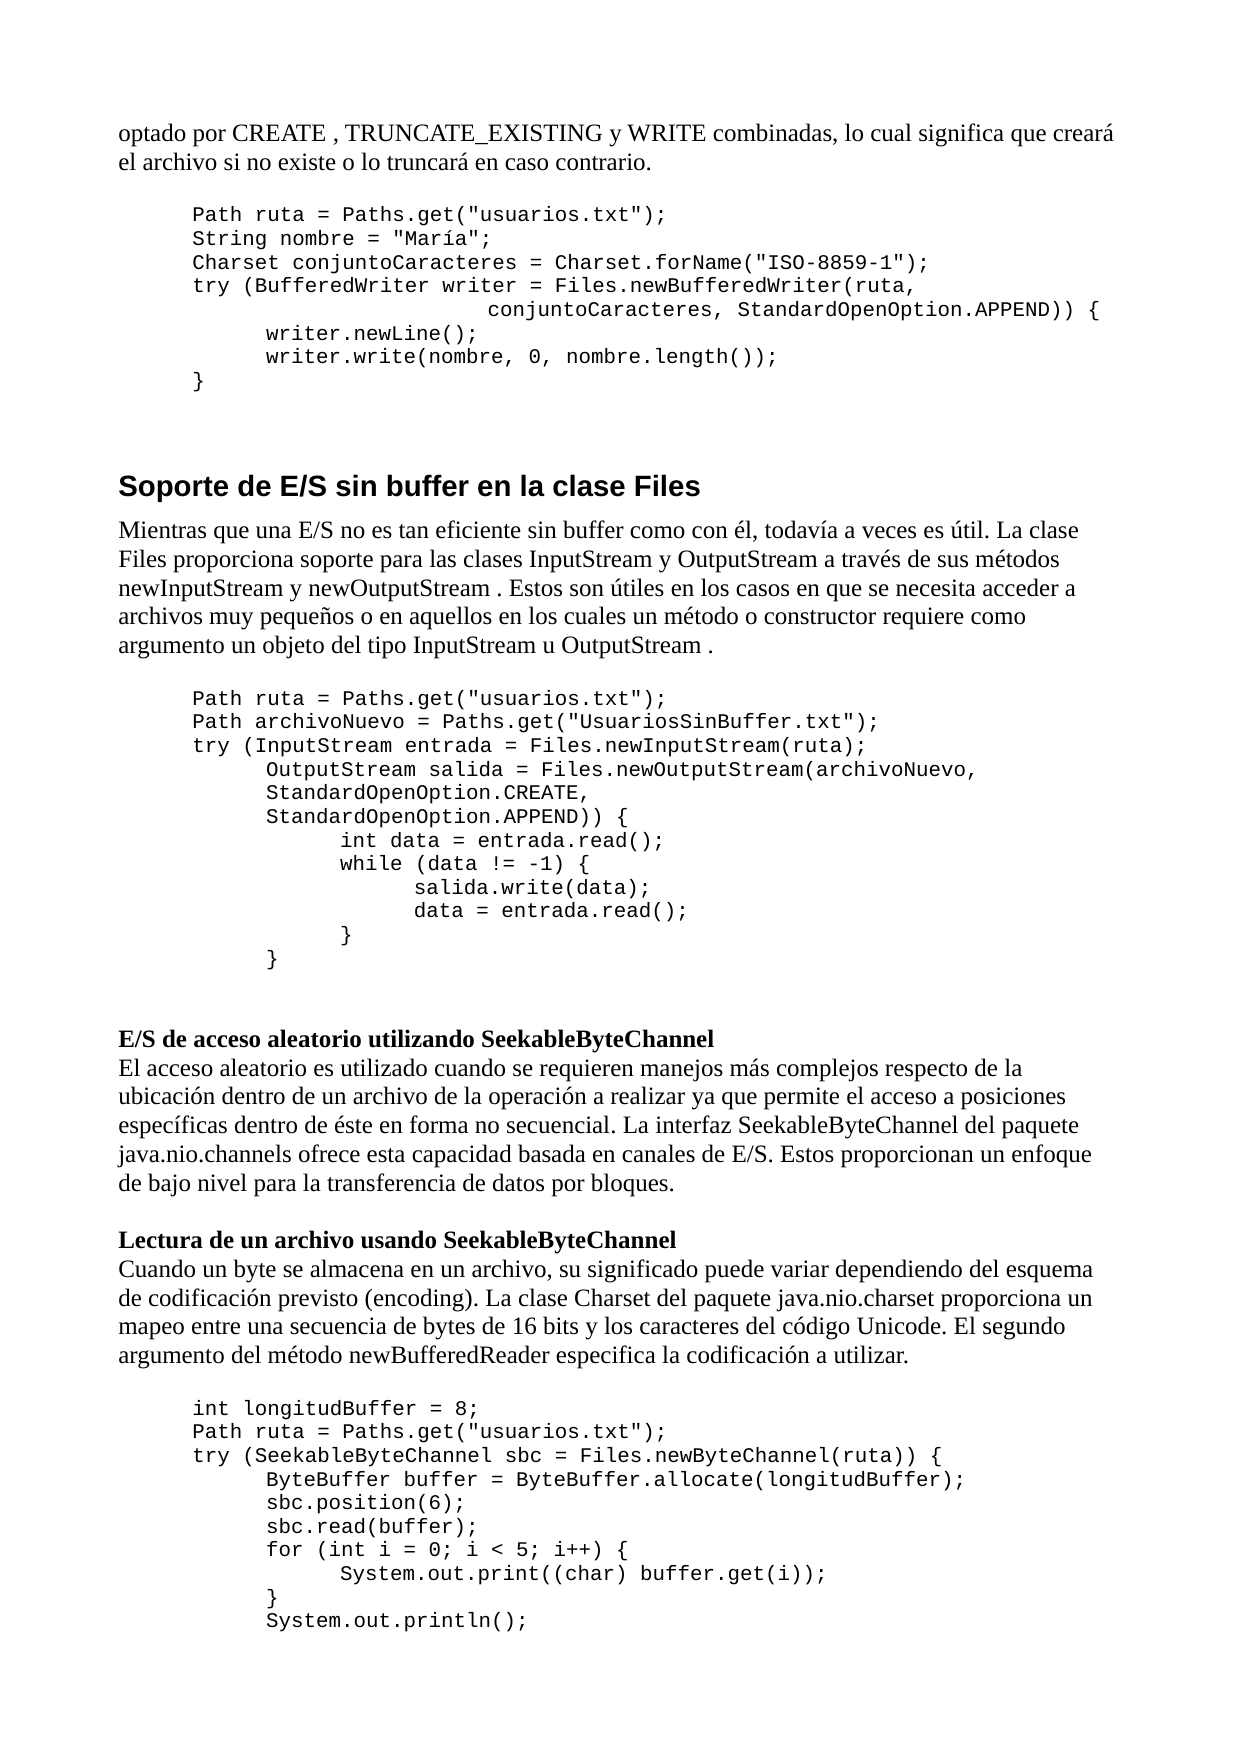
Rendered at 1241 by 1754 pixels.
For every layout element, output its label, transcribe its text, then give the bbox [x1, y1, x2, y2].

text System.out.println(); [118, 1610, 1122, 1634]
text StandardOpenOption.CREATE, [118, 782, 1122, 806]
text writer.write(nombre, 0, nombre.length()); [118, 346, 1122, 370]
text de codificación previsto (encoding). La clase Charset del paquete java.nio.charset proporciona un [118, 1283, 1122, 1311]
text de bajo nivel para la transferencia de datos por bloques. [118, 1168, 1122, 1196]
text Files proporciona soporte para las clases InputStream y OutputStream a través de sus métodos [118, 544, 1122, 573]
text específicas dentro de éste en forma no secuencial. La interfaz SeekableByteChannel del paquete [118, 1110, 1122, 1139]
text } [118, 370, 1122, 393]
text argumento del método newBufferedReader especifica la codificación a utilizar. [118, 1340, 1122, 1369]
text try (InputStream entrada = Files.newInputStream(ruta); [118, 735, 1122, 759]
text Path ruta = Paths.get("usuarios.txt"); [118, 1421, 1122, 1445]
text optado por CREATE , TRUNCATE_EXISTING y WRITE combinadas, lo cual significa que creará el archivo si no existe o lo truncará en caso contrario. [118, 118, 1122, 176]
text Mientras que una E/S no es tan eficiente sin buffer como con él, todavía a veces es útil. La clase [118, 515, 1122, 544]
text E/S de acceso aleatorio utilizando SeekableByteChannel [118, 1024, 1122, 1053]
text } [118, 1587, 1122, 1610]
subtitle Soporte de E/S sin buffer en la clase Files [118, 469, 1122, 503]
text Path ruta = Paths.get("usuarios.txt"); [118, 204, 1122, 228]
text data = entrada.read(); [118, 901, 1122, 924]
text mapeo entre una secuencia de bytes de 16 bits y los caracteres del código Unicode. El segundo [118, 1311, 1122, 1340]
text for (int i = 0; i < 5; i++) { [118, 1539, 1122, 1563]
text Path archivoNuevo = Paths.get("UsuariosSinBuffer.txt"); [118, 711, 1122, 735]
text while (data != -1) { [118, 853, 1122, 877]
text StandardOpenOption.APPEND)) { [118, 806, 1122, 829]
text Lectura de un archivo usando SeekableByteChannel [118, 1225, 1122, 1254]
text Charset conjuntoCaracteres = Charset.forName("ISO-8859-1"); [118, 252, 1122, 275]
text } [118, 924, 1122, 948]
text try (SeekableByteChannel sbc = Files.newByteChannel(ruta)) { [118, 1445, 1122, 1468]
text int longitudBuffer = 8; [118, 1398, 1122, 1421]
text try (BufferedWriter writer = Files.newBufferedWriter(ruta, conjuntoCaracteres, StandardOpenOption.APPEND)) { [118, 275, 1122, 323]
text newInputStream y newOutputStream . Estos son útiles en los casos en que se necesita acceder a [118, 573, 1122, 601]
text sbc.read(buffer); [118, 1516, 1122, 1539]
text java.nio.channels ofrece esta capacidad basada en canales de E/S. Estos proporcionan un enfoque [118, 1139, 1122, 1168]
text OutputStream salida = Files.newOutputStream(archivoNuevo, [118, 759, 1122, 782]
text Cuando un byte se almacena en un archivo, su significado puede variar dependiendo del esquema [118, 1254, 1122, 1283]
text El acceso aleatorio es utilizado cuando se requieren manejos más complejos respecto de la ubicación dentro de un archivo de la operación a realizar ya que permite el acceso a posiciones [118, 1053, 1122, 1110]
text salida.write(data); [118, 877, 1122, 901]
text System.out.print((char) buffer.get(i)); [118, 1563, 1122, 1587]
text String nombre = "María"; [118, 228, 1122, 252]
text int data = entrada.read(); [118, 829, 1122, 853]
text sbc.position(6); [118, 1492, 1122, 1516]
text archivos muy pequeños o en aquellos en los cuales un método o constructor requiere como argumento un objeto del tipo InputStream u OutputStream . [118, 601, 1122, 659]
text } [118, 948, 1122, 971]
text Path ruta = Paths.get("usuarios.txt"); [118, 688, 1122, 711]
text writer.newLine(); [118, 323, 1122, 346]
text ByteBuffer buffer = ByteBuffer.allocate(longitudBuffer); [118, 1468, 1122, 1492]
